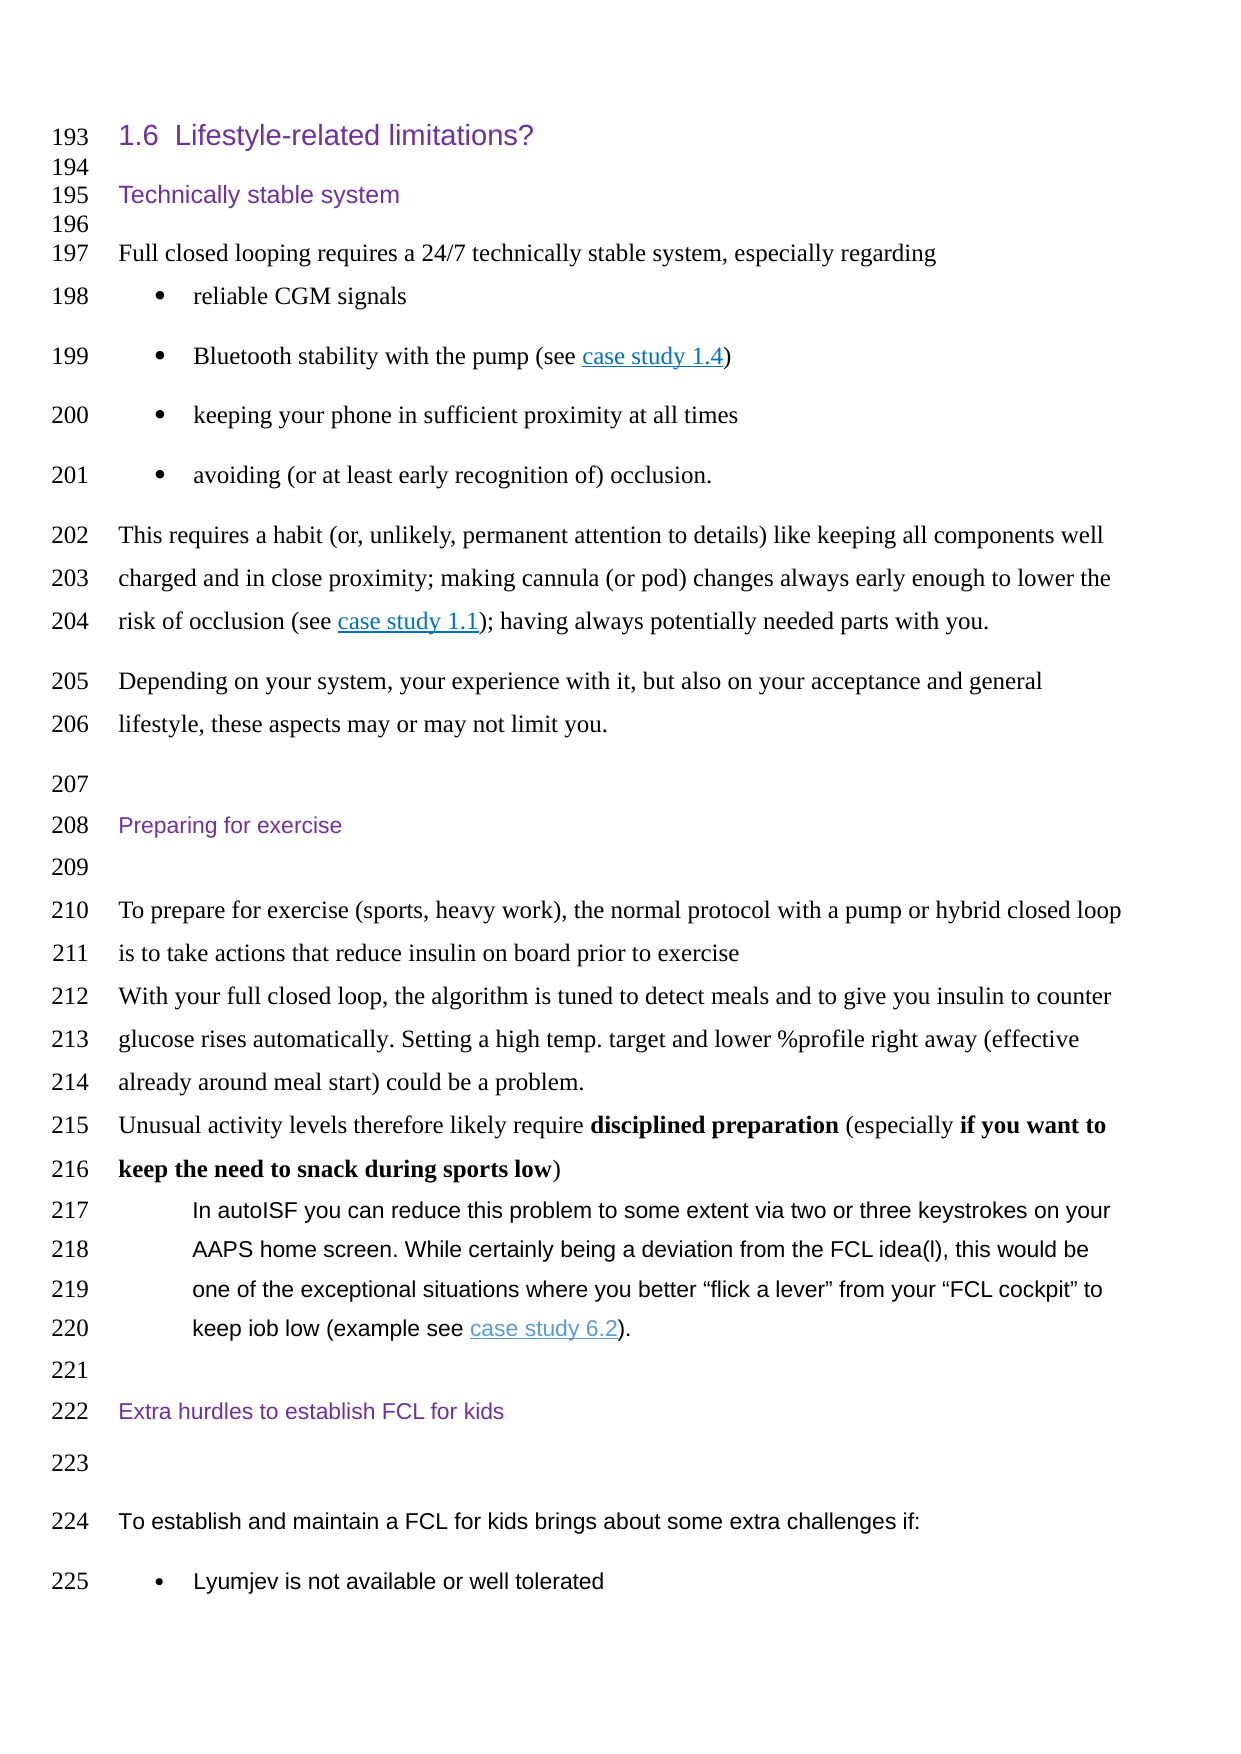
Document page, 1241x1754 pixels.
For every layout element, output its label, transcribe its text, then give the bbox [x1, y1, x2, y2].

list avoiding (or at least early recognition of) occlusion. [156, 460, 1122, 489]
text With your full closed loop, the algorithm is tuned to detect meals and to give you insulin to counter glucose rises automatically. Setting a high temp. target and lower %profile right away (effective already around meal start) could be a problem. [118, 981, 1122, 1096]
text 1.6 Lifestyle-related limitations? [118, 118, 1122, 152]
text Extra hurdles to establish FCL for kids [118, 1398, 1122, 1424]
list Bluetooth stability with the pump (see case study 1.4) [156, 341, 1122, 369]
text To prepare for exercise (sports, heavy work), the normal protocol with a pump or hybrid closed loop is to take actions that reduce insulin on board prior to exercise [118, 895, 1122, 967]
list Depending on your system, your experience with it, but also on your acceptance and general lifestyle, these aspects may or may not limit you. [118, 666, 1122, 738]
list Lyumjev is not available or well tolerated [156, 1568, 1122, 1595]
text Technically stable system [118, 180, 1122, 209]
list keeping your phone in sufficient proximity at all times [156, 401, 1122, 429]
text To establish and maintain a FCL for kids brings about some extra challenges if: [118, 1508, 1122, 1534]
text In autoISF you can reduce this problem to some extent via two or three keystrokes on your AAPS home screen. While certainly being a deviation from the FCL idea(l), this would be one of the exceptional situations where you better “flick a lever” from your “FCL cockpit” to keep iob low (example see case study 6.2). [192, 1197, 1122, 1342]
list reliable CGM signals [156, 281, 1122, 310]
list This requires a habit (or, unlikely, permanent attention to details) like keeping all components well charged and in close proximity; making cannula (or pod) changes always early enough to lower the risk of occlusion (see case study 1.1); having always potentially needed parts with you. [118, 520, 1122, 635]
text Unusual activity levels therefore likely require disciplined preparation (especially if you want to keep the need to snack during sports low) [118, 1111, 1122, 1182]
text Full closed looping requires a 24/7 technically stable system, especially regarding [118, 238, 1122, 267]
text Preparing for exercise [118, 812, 1122, 839]
